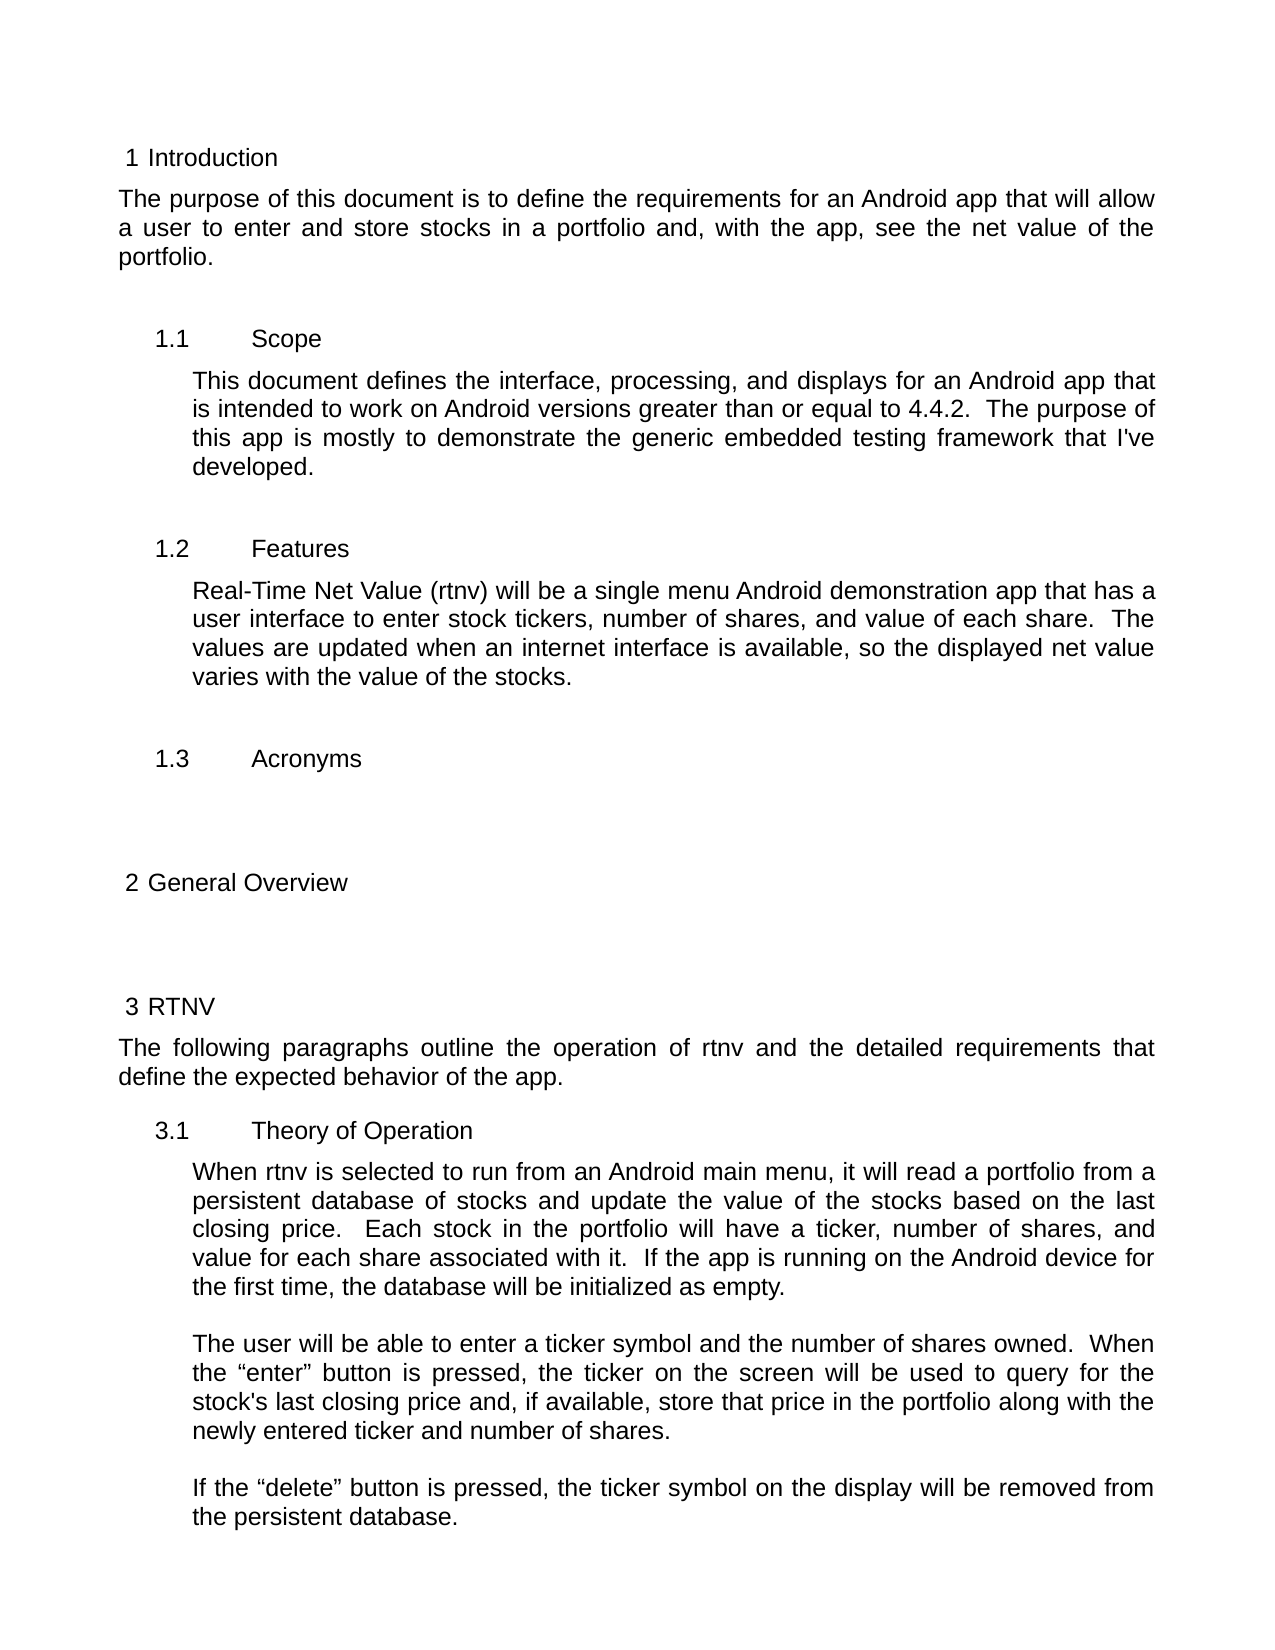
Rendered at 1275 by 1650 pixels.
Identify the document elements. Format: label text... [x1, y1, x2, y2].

subtitle General Overview [118, 868, 1157, 897]
text The user will be able to enter a ticker symbol and the number of shares owned. When the “enter” button is pressed, the ticker on the screen will be used to query for the stock's last closing price and, if available, store that price in the portfolio along with the newly entered ticker and number of shares. [192, 1329, 1157, 1444]
text Real-Time Net Value (rtnv) will be a single menu Android demonstration app that has a user interface to enter stock tickers, number of shares, and value of each share. The values are updated when an internet interface is available, so the displayed net value varies with the value of the stocks. [192, 576, 1157, 691]
text The following paragraphs outline the operation of rtnv and the detailed requirements that define the expected behavior of the app. [118, 1033, 1157, 1091]
text The purpose of this document is to define the requirements for an Android app that will allow a user to enter and store stocks in a portfolio and, with the app, see the net value of the portfolio. [118, 184, 1157, 271]
subtitle Features [148, 534, 1157, 563]
text This document defines the interface, processing, and displays for an Android app that is intended to work on Android versions greater than or equal to 4.4.2. The purpose of this app is mostly to demonstrate the generic embedded testing framework that I've developed. [192, 366, 1157, 481]
subtitle Acronyms [148, 744, 1157, 773]
subtitle Introduction [118, 143, 1157, 172]
subtitle RTNV [118, 992, 1157, 1021]
subtitle Scope [148, 324, 1157, 353]
text If the “delete” button is pressed, the ticker symbol on the display will be removed from the persistent database. [192, 1473, 1157, 1531]
text When rtnv is selected to run from an Android main menu, it will read a portfolio from a persistent database of stocks and update the value of the stocks based on the last closing price. Each stock in the portfolio will have a ticker, number of shares, and value for each share associated with it. If the app is running on the Android device for the first time, the database will be initialized as empty. [192, 1157, 1157, 1301]
subtitle Theory of Operation [148, 1116, 1157, 1144]
